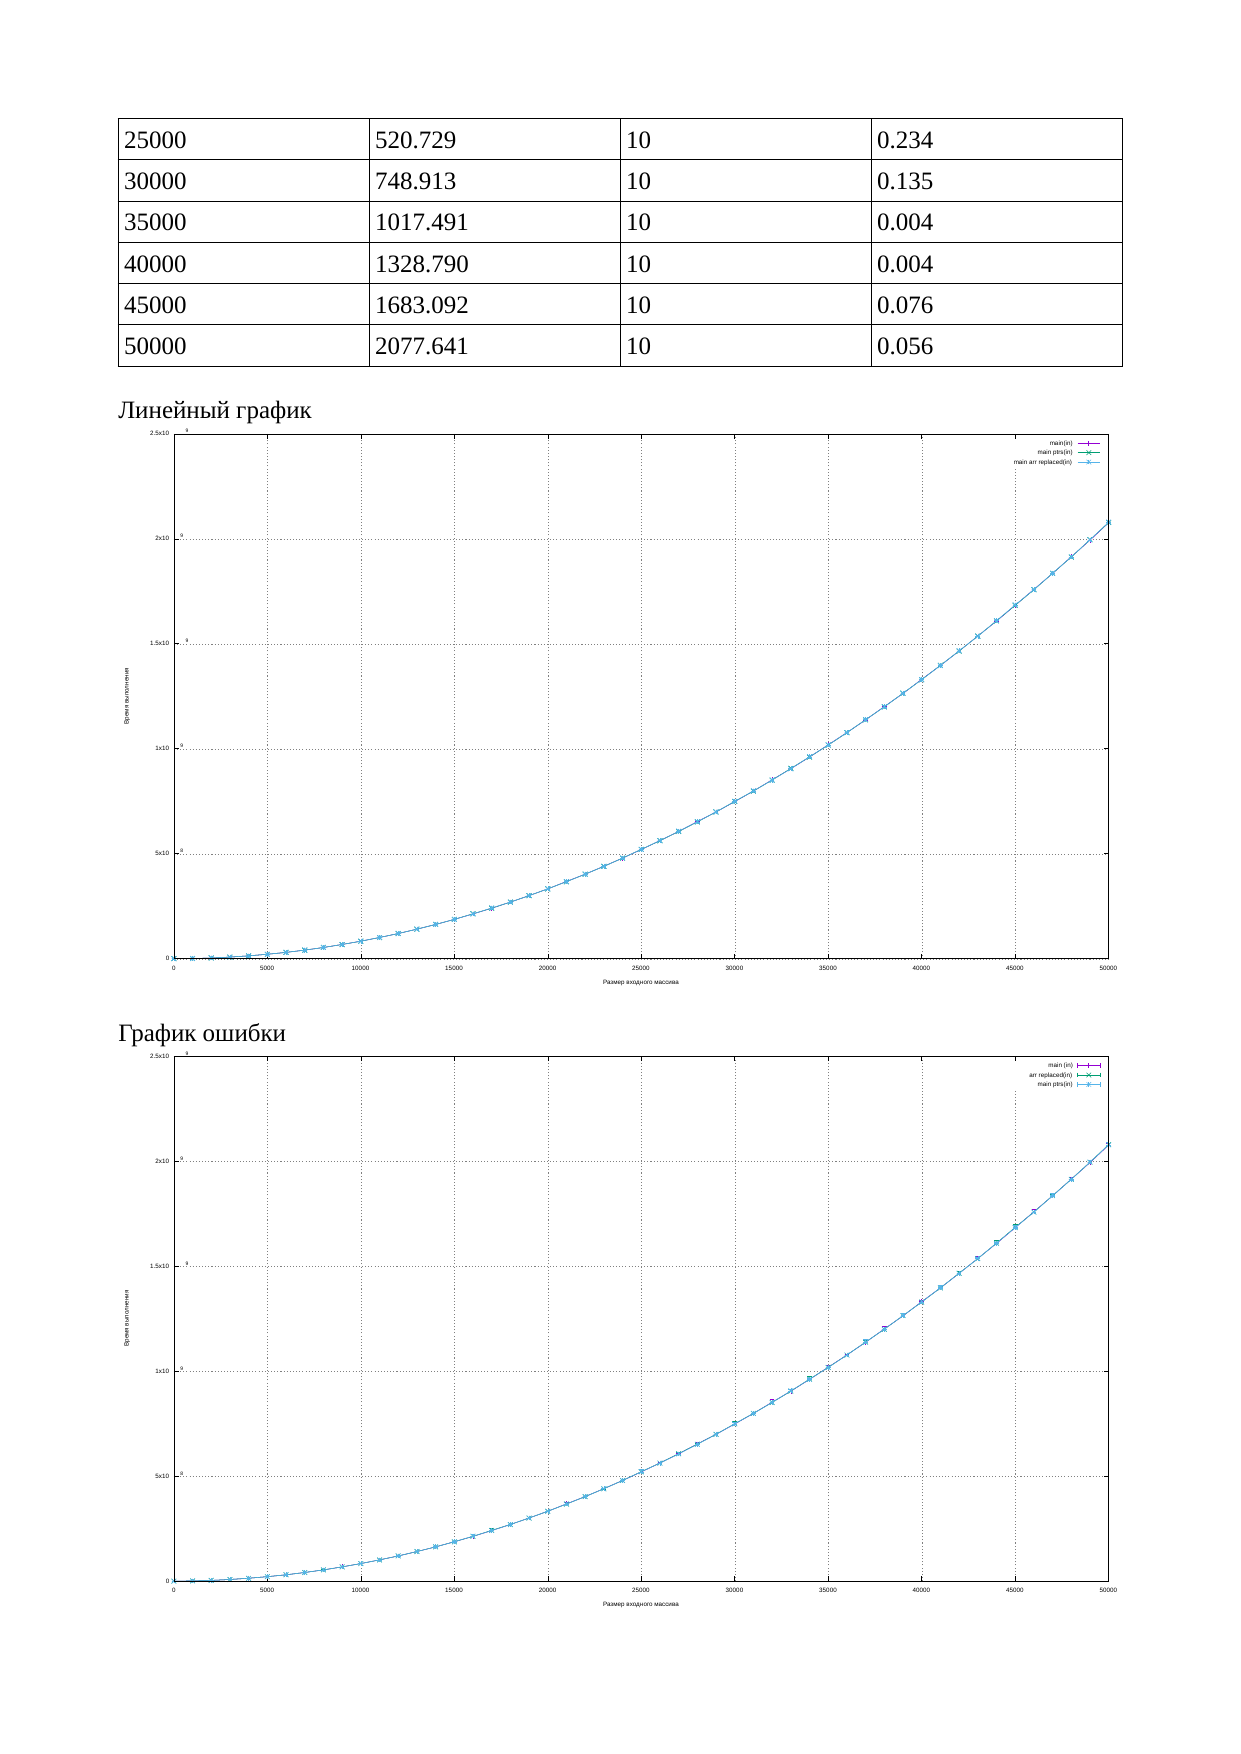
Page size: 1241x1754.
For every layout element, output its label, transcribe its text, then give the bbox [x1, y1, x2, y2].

table_cell 10 [621, 160, 871, 201]
table_cell 45000 [119, 284, 369, 324]
table_cell 30000 [119, 160, 369, 201]
text Линейный график [118, 395, 1122, 424]
table_cell 2077.641 [370, 325, 620, 366]
table_cell 0.004 [872, 202, 1122, 242]
table_cell 748.913 [370, 160, 620, 201]
table_cell 10 [621, 202, 871, 242]
table_cell 0.004 [872, 243, 1122, 283]
table_cell 0.135 [872, 160, 1122, 201]
table_cell 520.729 [370, 119, 620, 159]
table_cell 10 [621, 284, 871, 324]
table_cell 0.076 [872, 284, 1122, 324]
table_cell 0.056 [872, 325, 1122, 366]
table_cell 50000 [119, 325, 369, 366]
table_cell 10 [621, 243, 871, 283]
table_cell 0.234 [872, 119, 1122, 159]
table_cell 1017.491 [370, 202, 620, 242]
table_cell 10 [621, 119, 871, 159]
text График ошибки [118, 1018, 1122, 1047]
table_cell 1328.790 [370, 243, 620, 283]
table_cell 35000 [119, 202, 369, 242]
table_cell 10 [621, 325, 871, 366]
table_cell 1683.092 [370, 284, 620, 324]
table_cell 40000 [119, 243, 369, 283]
table_cell 25000 [119, 119, 369, 159]
